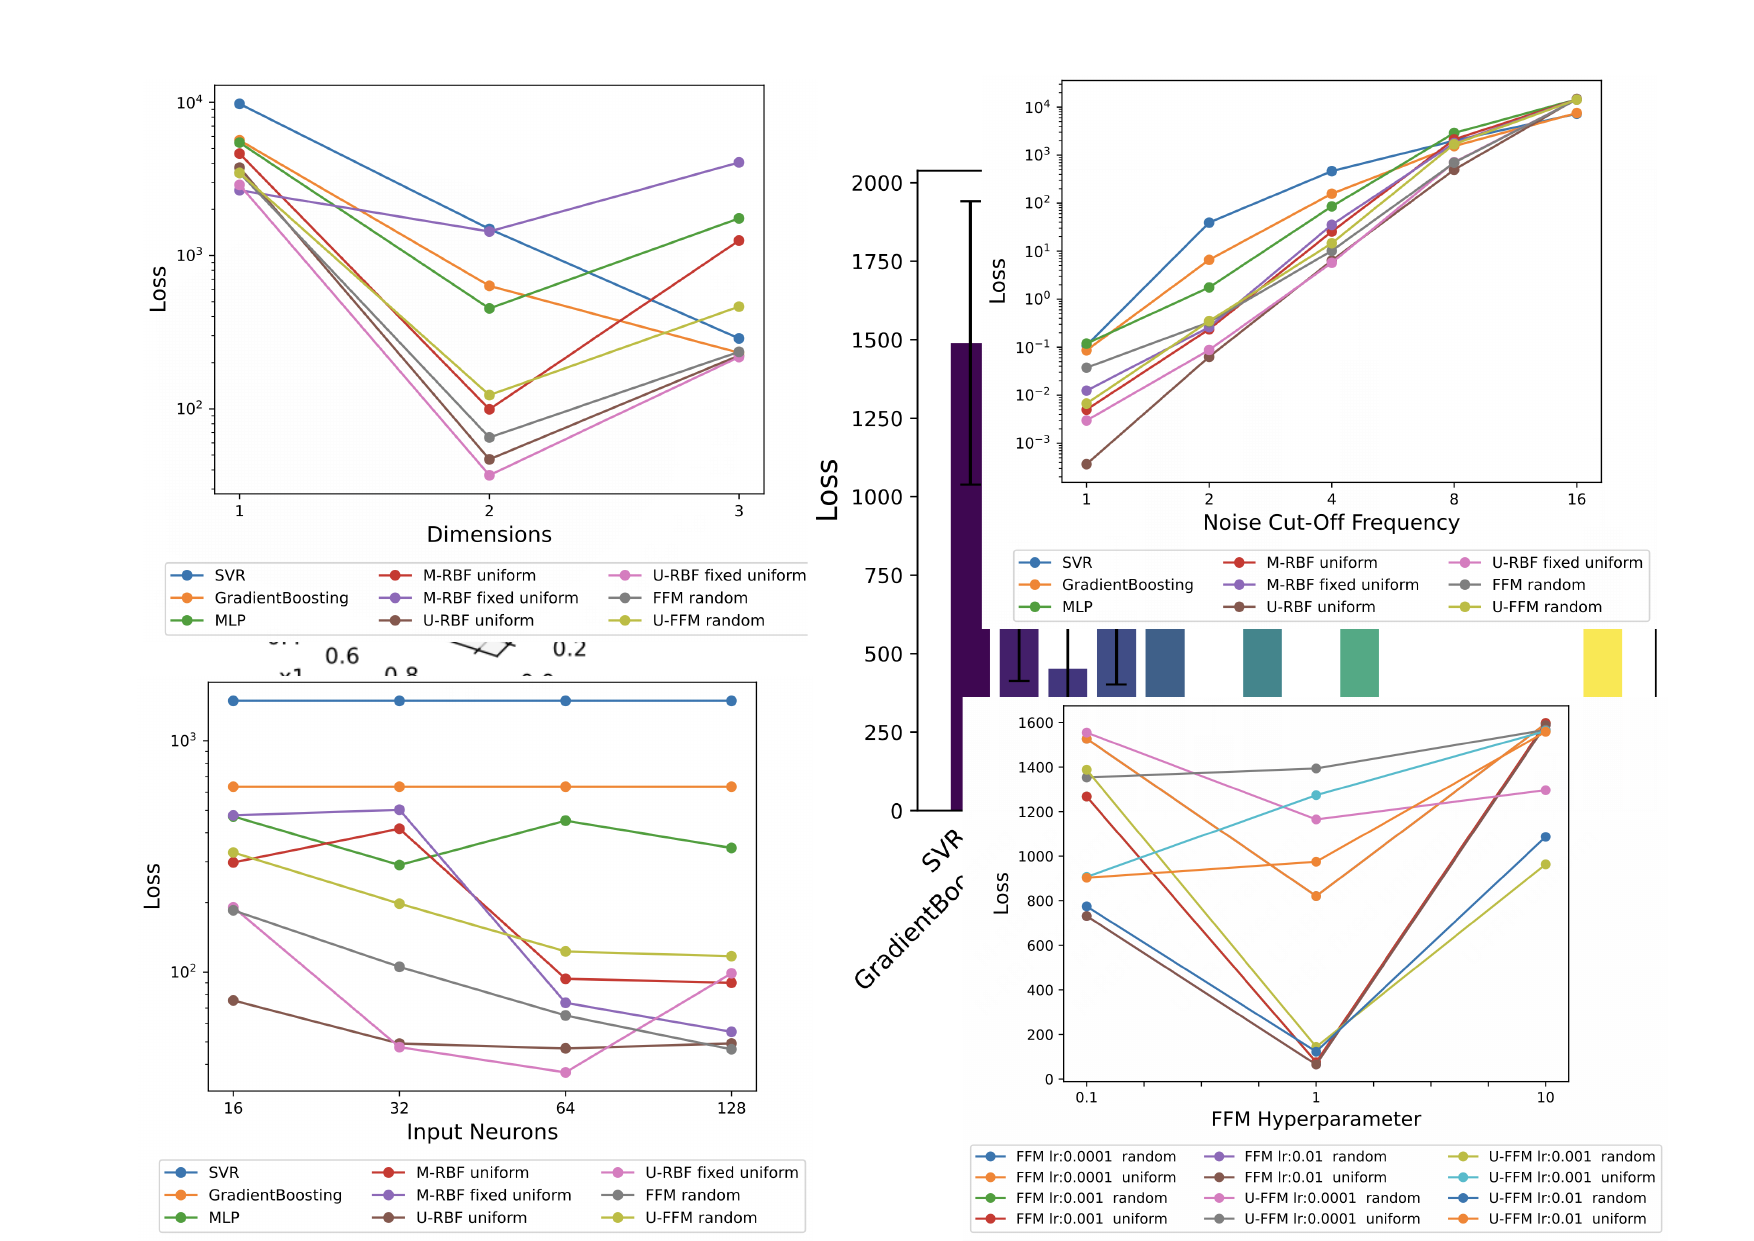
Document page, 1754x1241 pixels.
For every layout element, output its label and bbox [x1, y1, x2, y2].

picture [114, 75, 1668, 1241]
